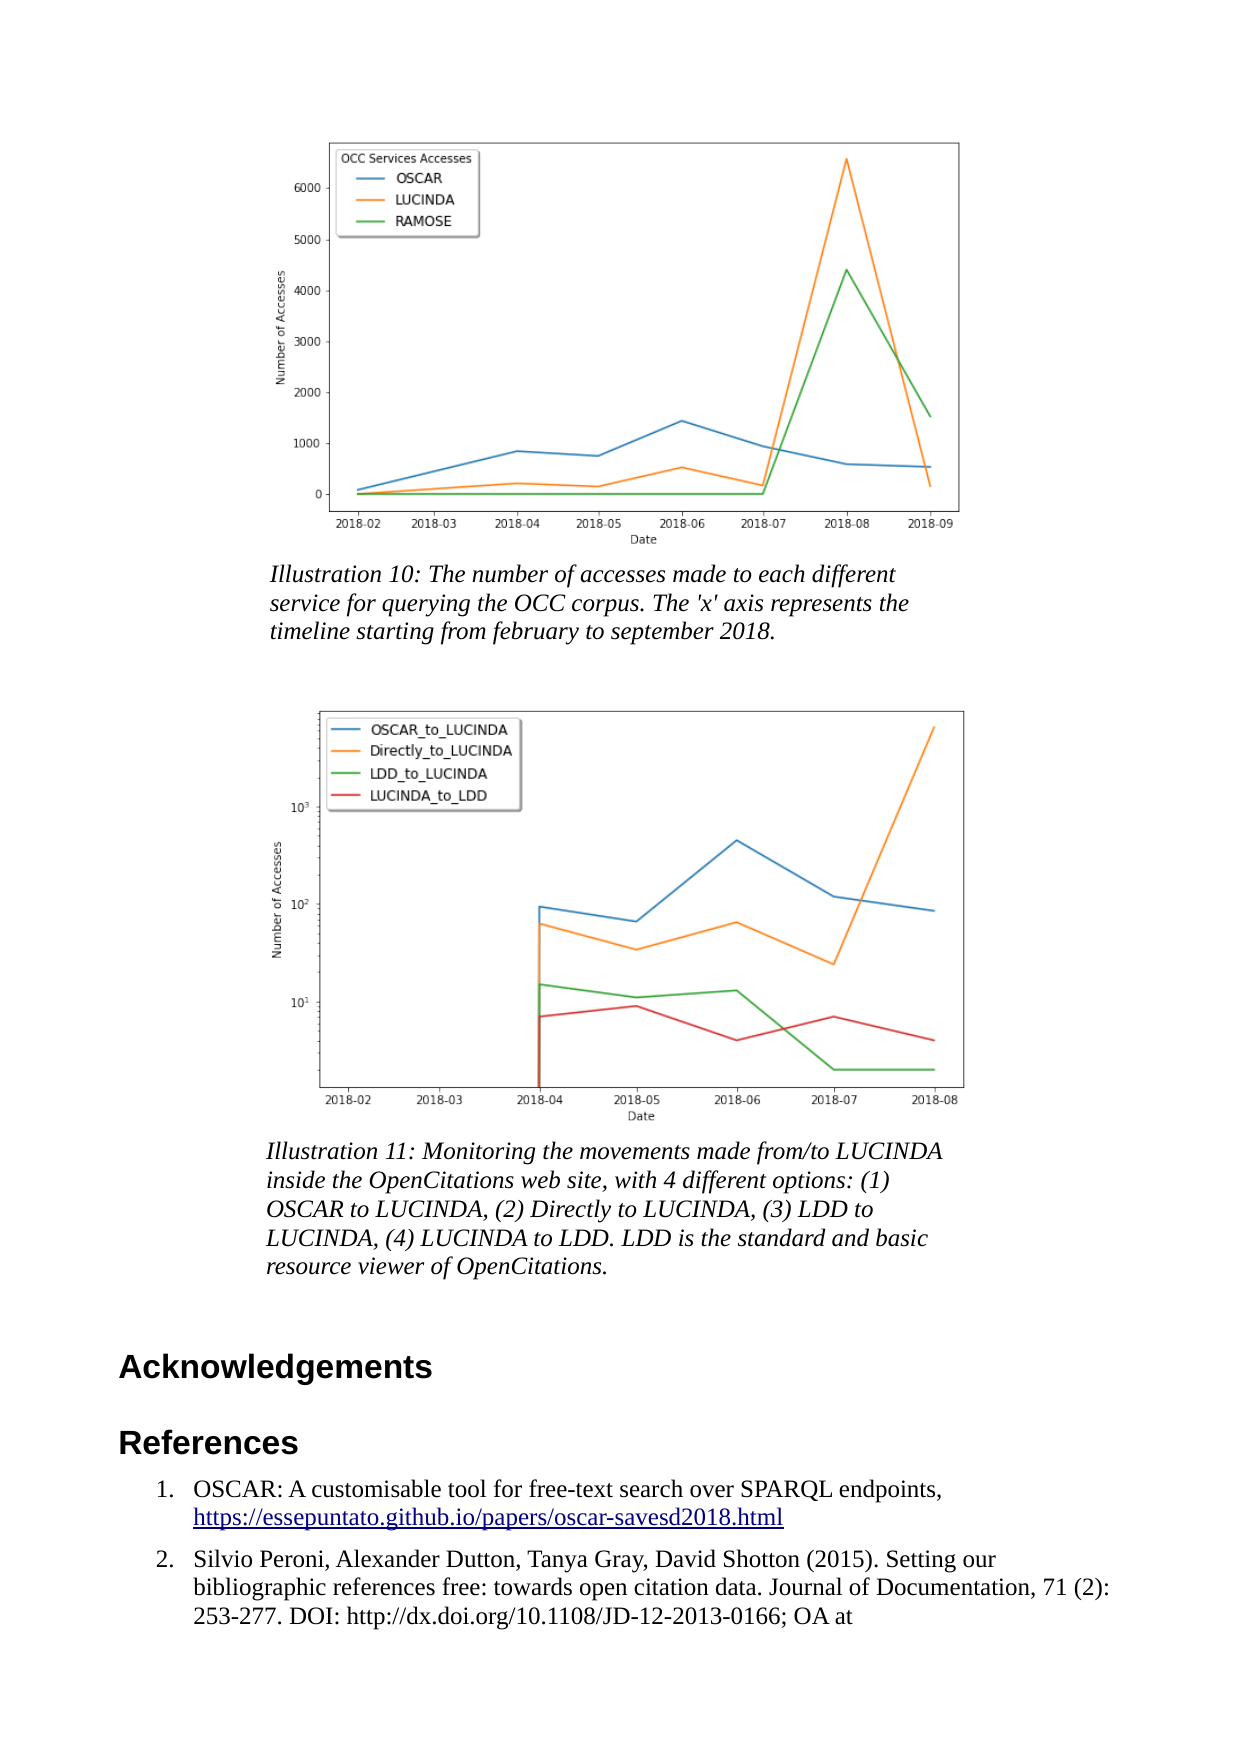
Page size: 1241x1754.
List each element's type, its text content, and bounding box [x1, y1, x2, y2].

picture [265, 698, 975, 1131]
picture [269, 130, 971, 554]
list Silvio Peroni, Alexander Dutton, Tanya Gray, David Shotton (2015). Setting our bibliographic references free: towards open citation data. Journal of Documentation, 71 (2): 253-277. DOI: http://dx.doi.org/10.1108/JD-12-2013-0166; OA at [156, 1544, 1122, 1630]
subtitle Acknowledgements [118, 1346, 1122, 1385]
list OSCAR: A customisable tool for free-text search over SPARQL endpoints, https://essepuntato.github.io/papers/oscar-savesd2018.html [156, 1474, 1122, 1531]
subtitle References [118, 1423, 1122, 1461]
text Illustration 10: The number of accesses made to each different service for querying the OCC corpus. The 'x' axis represents the timeline starting from february to september 2018. [269, 554, 971, 645]
text Illustration 11: Monitoring the movements made from/to LUCINDA inside the OpenCitations web site, with 4 different options: (1) OSCAR to LUCINDA, (2) Directly to LUCINDA, (3) LDD to LUCINDA, (4) LUCINDA to LDD. LDD is the standard and basic resource viewer of OpenCitations. [266, 1131, 974, 1280]
